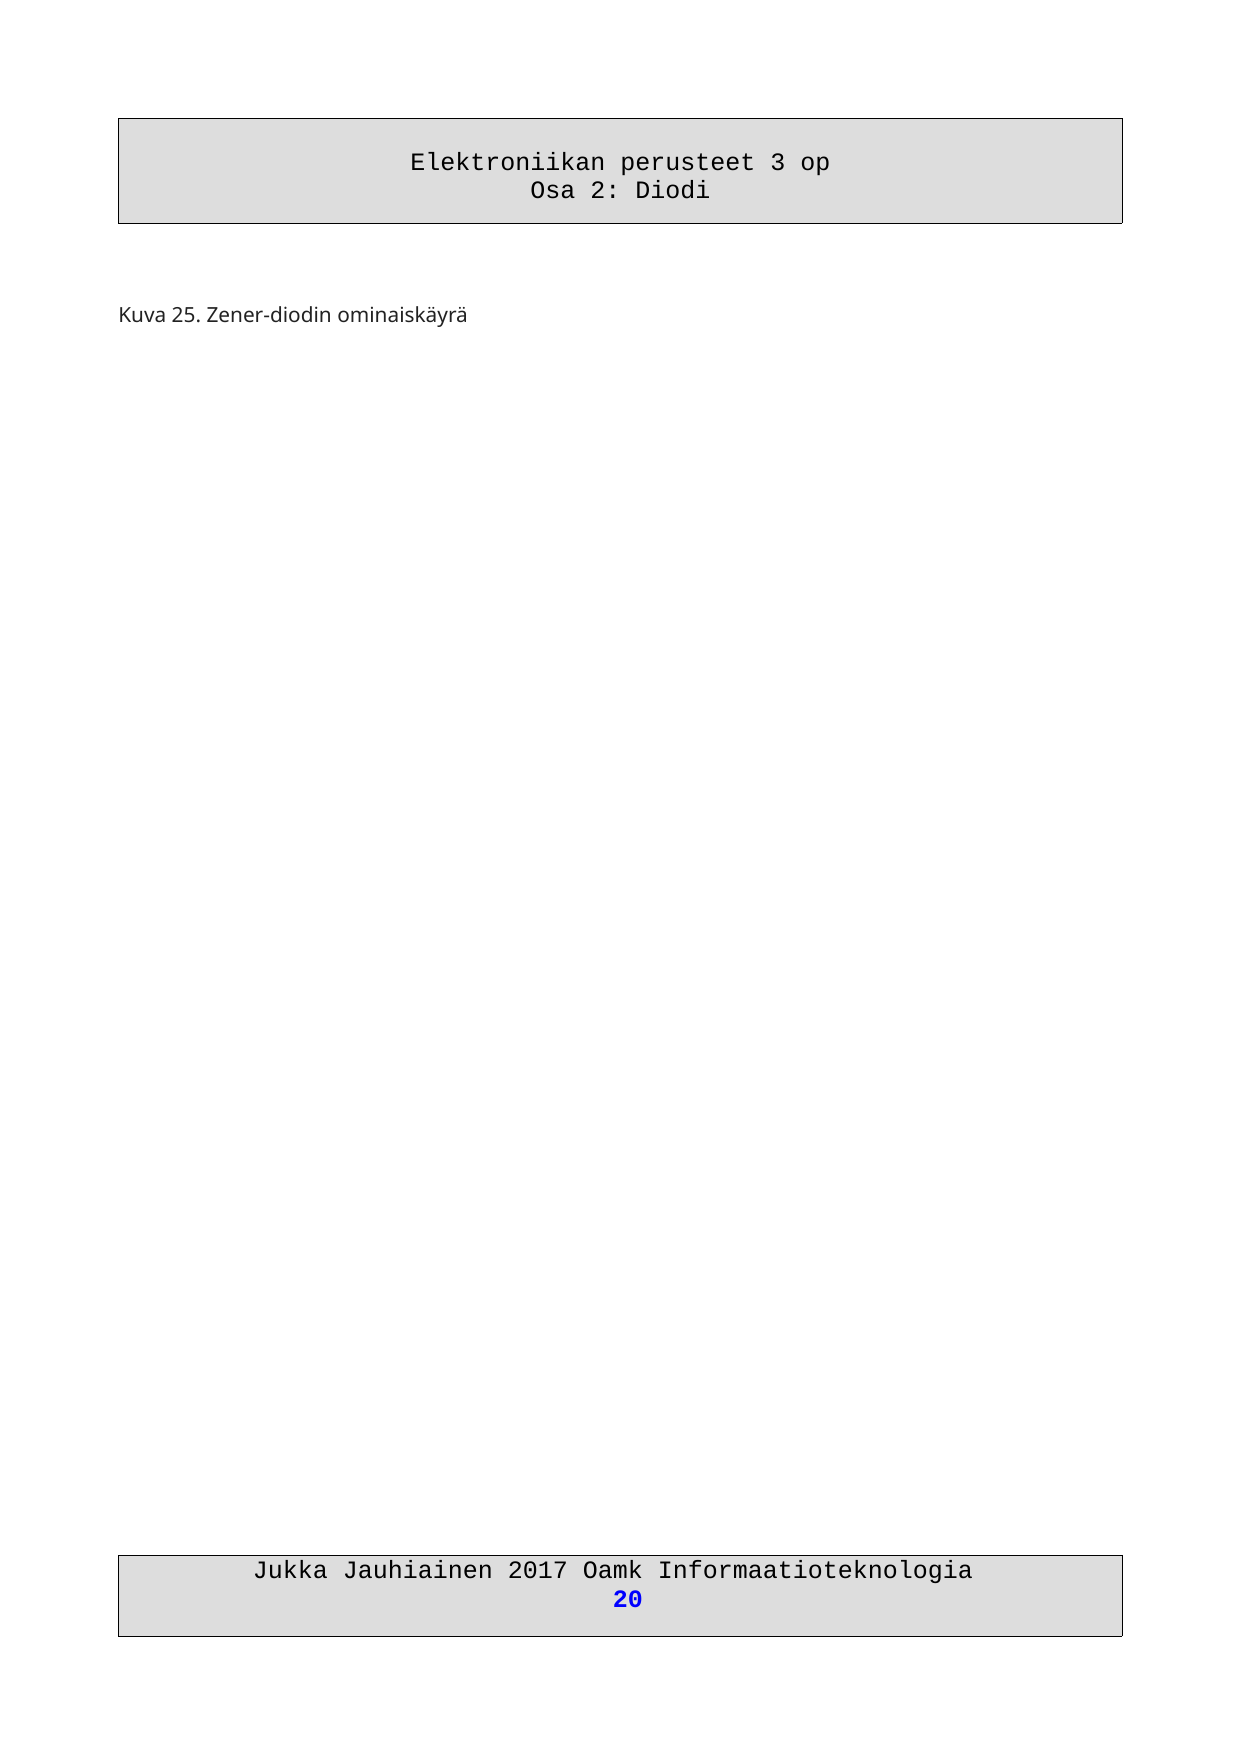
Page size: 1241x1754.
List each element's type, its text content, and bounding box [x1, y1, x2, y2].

text Kuva 25. Zener-diodin ominaiskäyrä [118, 300, 1122, 329]
